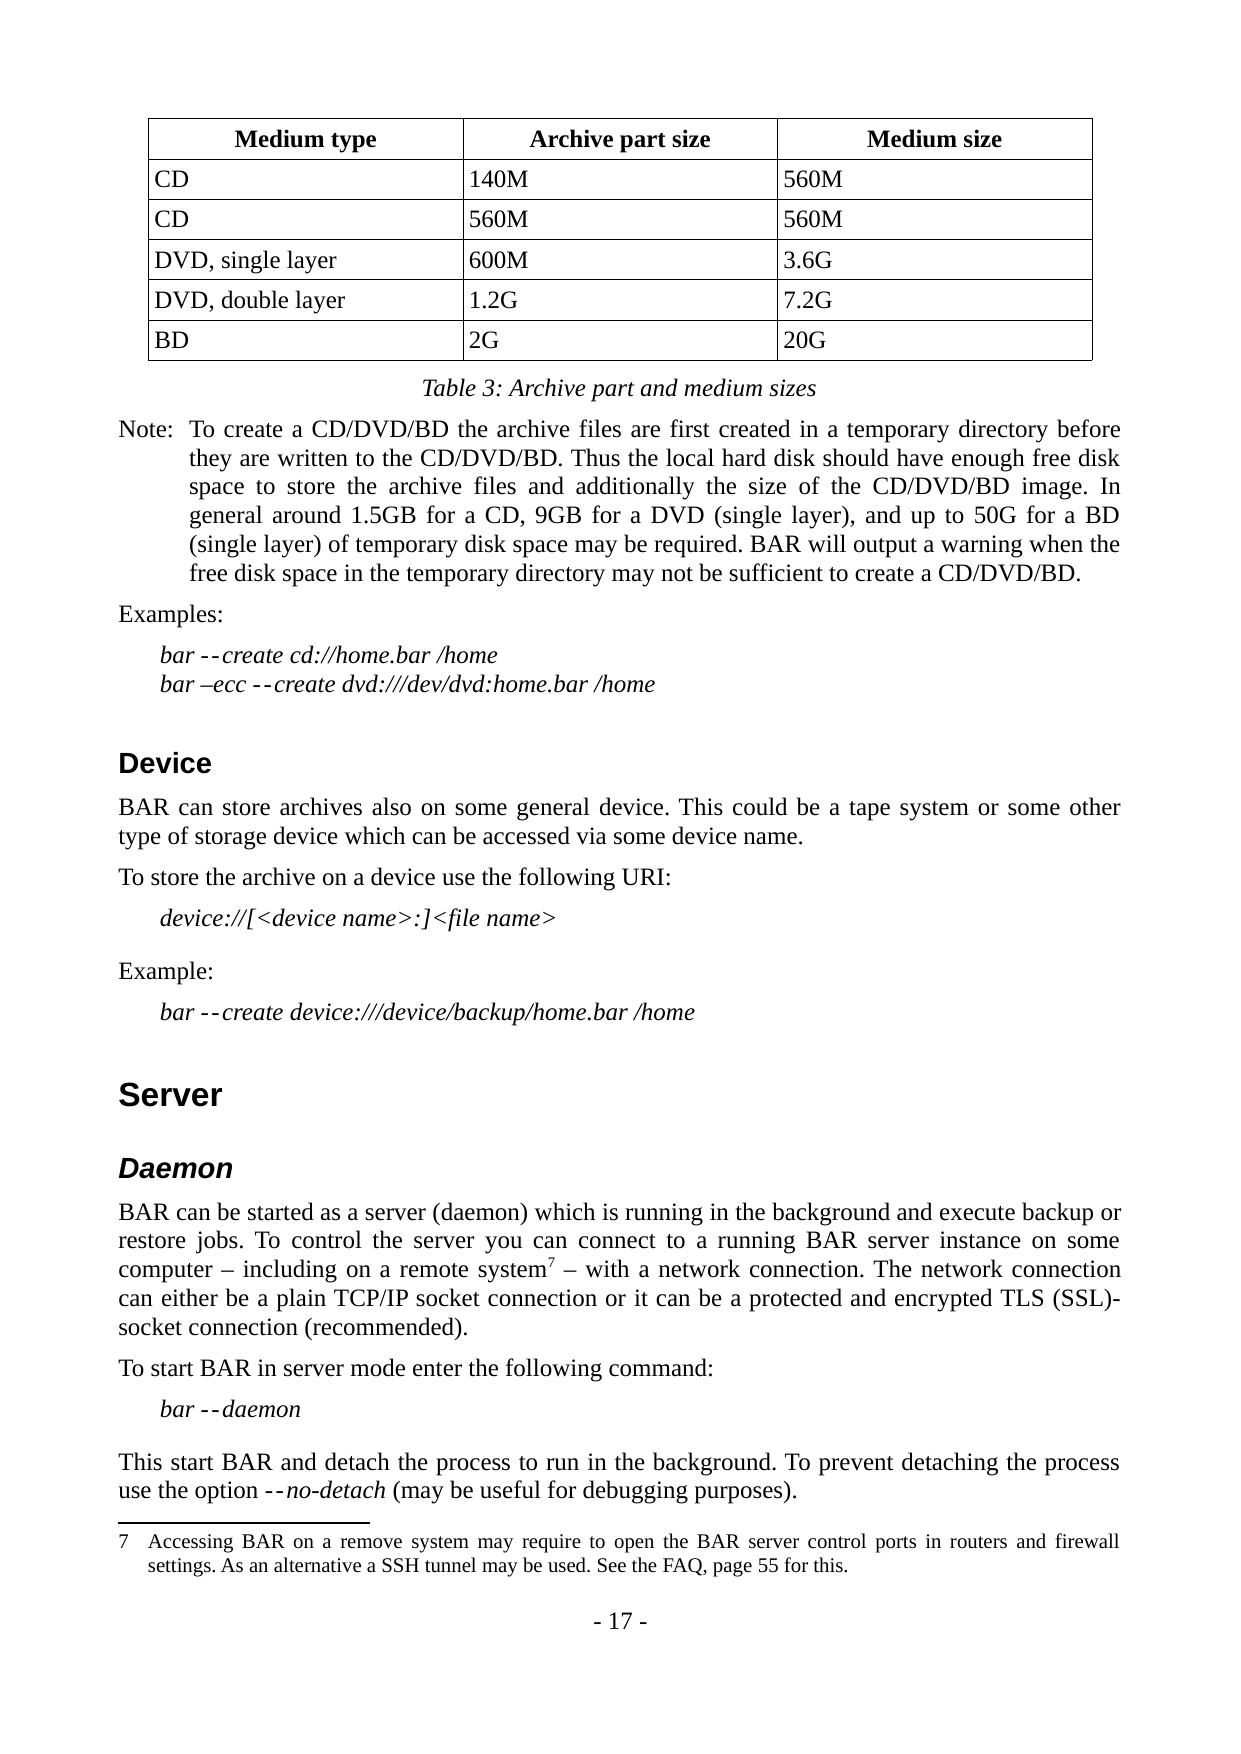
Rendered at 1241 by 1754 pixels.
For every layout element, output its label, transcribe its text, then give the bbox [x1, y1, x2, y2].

subtitle Daemon [118, 1151, 1122, 1184]
table_header Medium size [778, 119, 1092, 158]
table_header Medium type [149, 119, 463, 158]
table_cell 1.2G [464, 280, 777, 320]
text Table 3: Archive part and medium sizes [118, 373, 1122, 401]
table_cell 560M [778, 160, 1092, 199]
text Examples: [118, 599, 1122, 628]
text BAR can be started as a server (daemon) which is running in the background and execute backup or restore jobs. To control the server you can connect to a running BAR server instance on some computer – including on a remote system – with a network connection. The network connection can either be a plain TCP/IP socket connection or it can be a protected and encrypted TLS (SSL)-socket connection (recommended). [118, 1197, 1122, 1341]
text bar –ecc ‑‑create dvd:///dev/dvd:home.bar /home [159, 669, 1122, 698]
table_cell BD [149, 321, 463, 360]
table_cell 560M [778, 200, 1092, 239]
table_cell 560M [464, 200, 777, 239]
text bar ‑‑create cd://home.bar /home [159, 640, 1122, 669]
table_cell CD [149, 160, 463, 199]
table_cell DVD, single layer [149, 240, 463, 279]
text device://[<device name>:]<file name> [159, 903, 1122, 932]
table_cell CD [149, 200, 463, 239]
text bar ‑‑create device:///device/backup/home.bar /home [159, 997, 1122, 1026]
text bar ‑‑daemon [159, 1394, 1122, 1423]
text This start BAR and detach the process to run in the background. To prevent detaching the process use the option ‑‑no-detach (may be useful for debugging purposes). [118, 1447, 1122, 1504]
text BAR can store archives also on some general device. This could be a tape system or some other type of storage device which can be accessed via some device name. [118, 792, 1122, 850]
table_cell 2G [464, 321, 777, 360]
table_header Archive part size [464, 119, 777, 158]
text Example: [118, 956, 1122, 985]
text Accessing BAR on a remove system may require to open the BAR server control ports in routers and firewall settings. As an alternative a SSH tunnel may be used. See the FAQ, page 55 for this. [118, 1529, 1122, 1577]
table_cell 140M [464, 160, 777, 199]
subtitle Device [118, 746, 1122, 780]
text To store the archive on a device use the following URI: [118, 862, 1122, 891]
table_cell DVD, double layer [149, 280, 463, 320]
table_cell 600M [464, 240, 777, 279]
text Note: To create a CD/DVD/BD the archive files are first created in a temporary directory before they are written to the CD/DVD/BD. Thus the local hard disk should have enough free disk space to store the archive files and additionally the size of the CD/DVD/BD image. In general around 1.5GB for a CD, 9GB for a DVD (single layer), and up to 50G for a BD (single layer) of temporary disk space may be required. BAR will output a warning when the free disk space in the temporary directory may not be sufficient to create a CD/DVD/BD. [118, 414, 1122, 586]
table_cell 3.6G [778, 240, 1092, 279]
subtitle Server [118, 1074, 1122, 1113]
text To start BAR in server mode enter the following command: [118, 1353, 1122, 1382]
table_cell 7.2G [778, 280, 1092, 320]
table_cell 20G [778, 321, 1092, 360]
